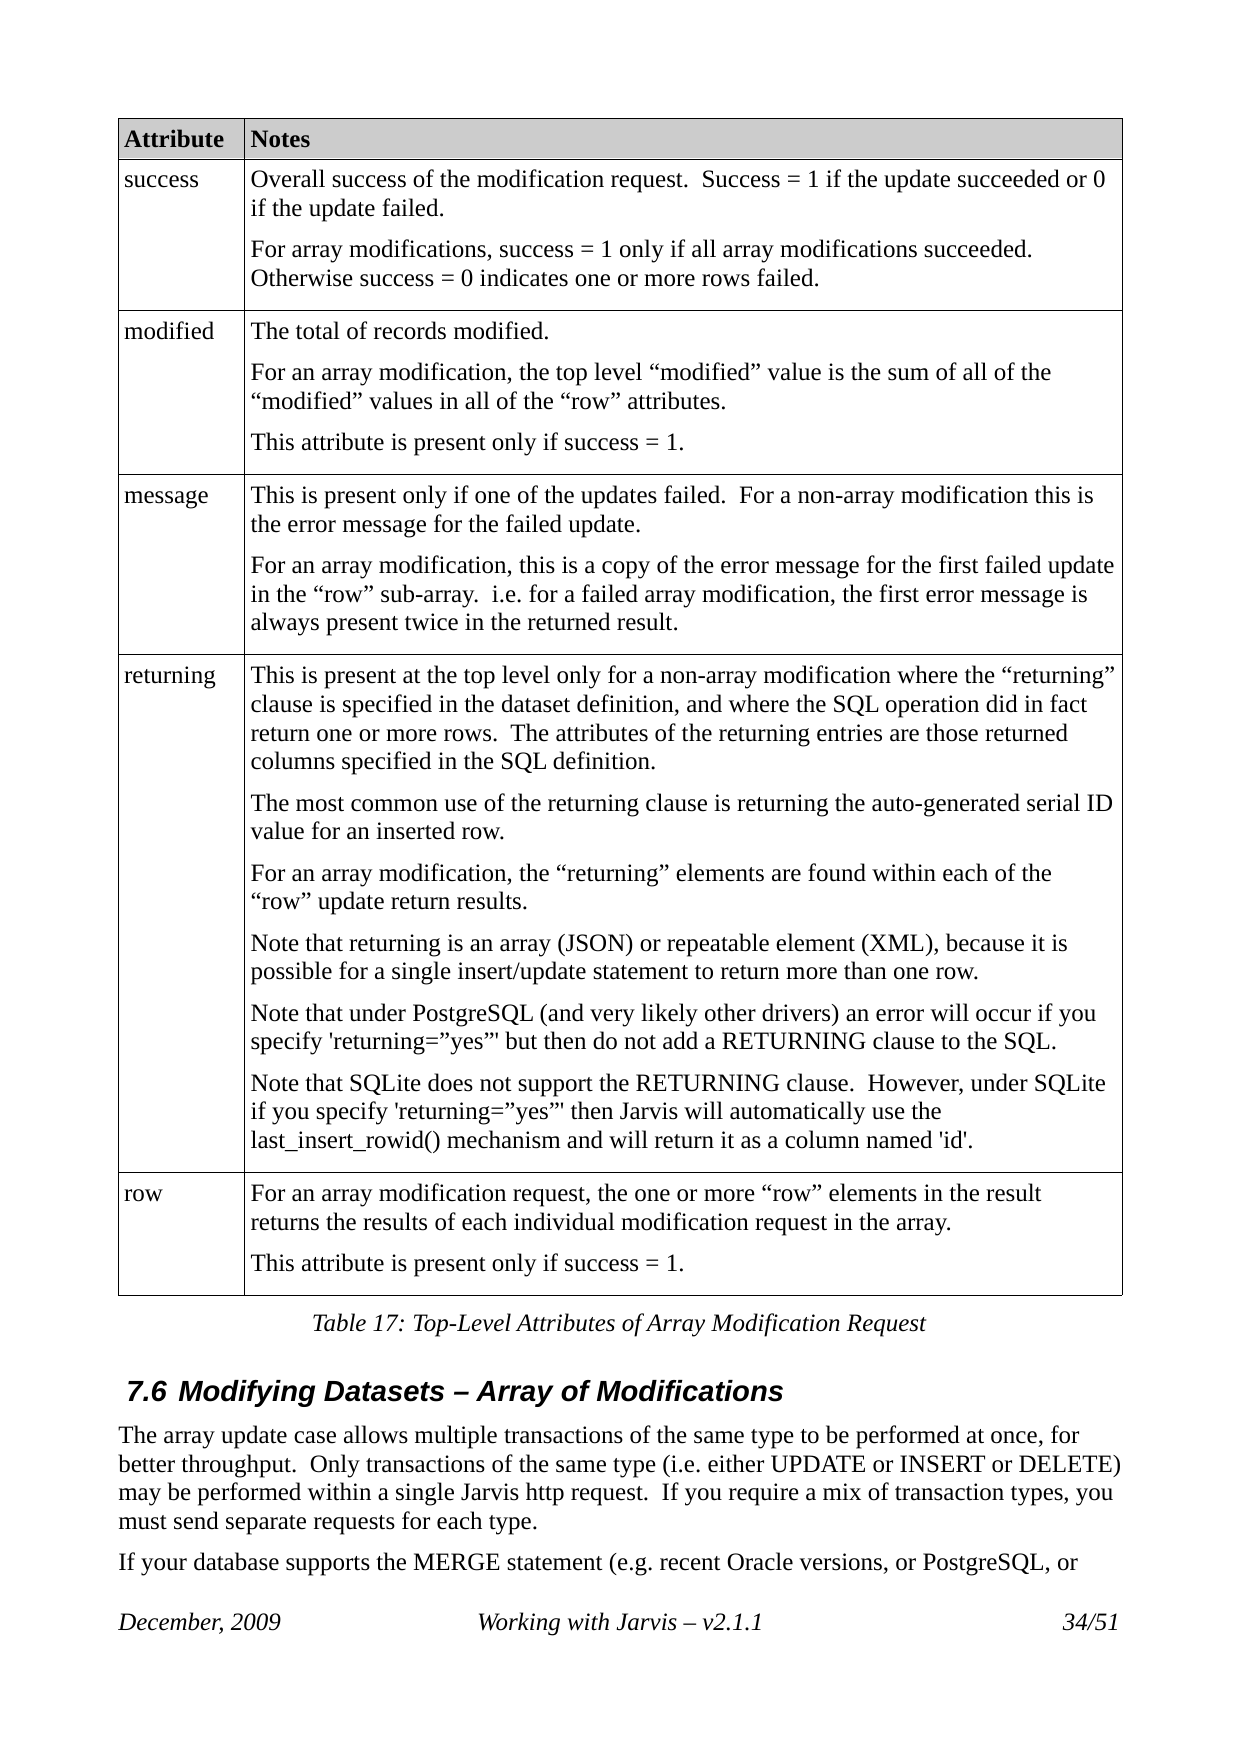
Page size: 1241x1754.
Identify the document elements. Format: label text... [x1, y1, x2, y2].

table_header Attribute [119, 119, 244, 158]
table_cell This is present at the top level only for a non-array modification where the “returning” clause is specified in the dataset definition, and where the SQL operation did in fact return one or more rows. The attributes of the returning entries are those returned columns specified in the SQL definition. The most common use of the returning clause is returning the auto-generated serial ID value for an inserted row. For an array modification, the “returning” elements are found within each of the “row” update return results. Note that returning is an array (JSON) or repeatable element (XML), because it is possible for a single insert/update statement to return more than one row. Note that under PostgreSQL (and very likely other drivers) an error will occur if you specify 'returning=”yes”' but then do not add a RETURNING clause to the SQL. Note that SQLite does not support the RETURNING clause. However, under SQLite if you specify 'returning=”yes”' then Jarvis will automatically use the last_insert_rowid() mechanism and will return it as a column named 'id'. [245, 655, 1122, 1172]
text Table 17: Top-Level Attributes of Array Modification Request [118, 1308, 1122, 1336]
text The array update case allows multiple transactions of the same type to be performed at once, for better throughput. Only transactions of the same type (i.e. either UPDATE or INSERT or DELETE) may be performed within a single Jarvis http request. If you require a mix of transaction types, you must send separate requests for each type. [118, 1420, 1122, 1535]
table_cell modified [119, 311, 244, 474]
table_cell returning [119, 655, 244, 1172]
text If your database supports the MERGE statement (e.g. recent Oracle versions, or PostgreSQL, or [118, 1547, 1122, 1576]
table_header Notes [245, 119, 1122, 158]
subtitle Modifying Datasets – Array of Modifications [118, 1374, 1122, 1407]
table_cell success [119, 160, 244, 310]
table_cell Overall success of the modification request. Success = 1 if the update succeeded or 0 if the update failed. For array modifications, success = 1 only if all array modifications succeeded. Otherwise success = 0 indicates one or more rows failed. [245, 160, 1122, 310]
table_cell The total of records modified. For an array modification, the top level “modified” value is the sum of all of the “modified” values in all of the “row” attributes. This attribute is present only if success = 1. [245, 311, 1122, 474]
table_cell This is present only if one of the updates failed. For a non-array modification this is the error message for the failed update. For an array modification, this is a copy of the error message for the first failed update in the “row” sub-array. i.e. for a failed array modification, the first error message is always present twice in the returned result. [245, 475, 1122, 654]
table_cell row [119, 1173, 244, 1295]
table_cell message [119, 475, 244, 654]
table_cell For an array modification request, the one or more “row” elements in the result returns the results of each individual modification request in the array. This attribute is present only if success = 1. [245, 1173, 1122, 1295]
